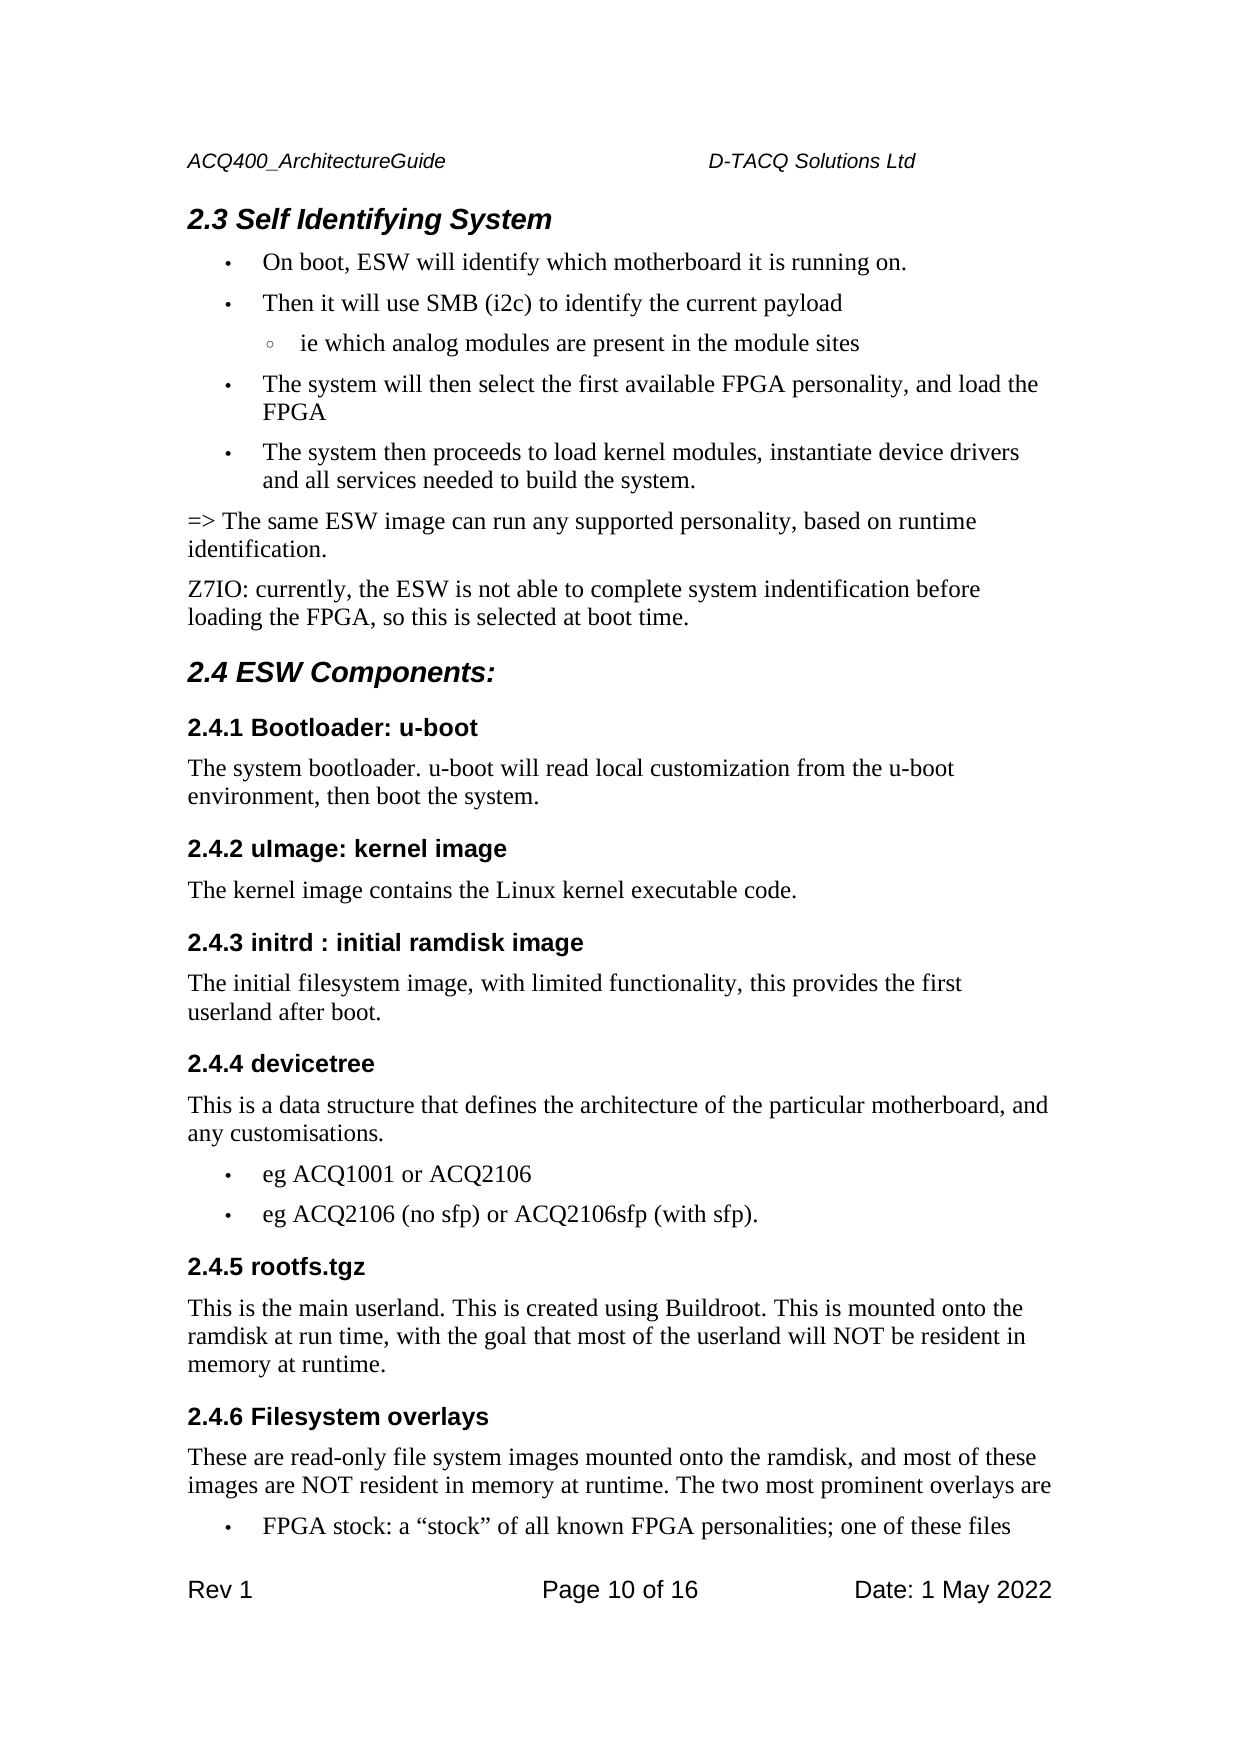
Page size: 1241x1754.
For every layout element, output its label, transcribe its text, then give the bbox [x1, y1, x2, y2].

list ie which analog modules are present in the module sites [262, 329, 1053, 357]
subtitle initrd : initial ramdisk image [187, 929, 1053, 957]
text Z7IO: currently, the ESW is not able to complete system indentification before loading the FPGA, so this is selected at boot time. [187, 575, 1053, 631]
subtitle devicetree [187, 1050, 1053, 1078]
subtitle Filesystem overlays [187, 1403, 1053, 1431]
subtitle Bootloader: u-boot [187, 714, 1053, 742]
text This is a data structure that defines the architecture of the particular motherboard, and any customisations. [187, 1091, 1053, 1147]
list The system will then select the first available FPGA personality, and load the FPGA [225, 369, 1053, 426]
list eg ACQ1001 or ACQ2106 [225, 1159, 1053, 1187]
subtitle Self Identifying System [187, 203, 1053, 236]
text The system bootloader. u-boot will read local customization from the u-boot environment, then boot the system. [187, 754, 1053, 810]
list FPGA stock: a “stock” of all known FPGA personalities; one of these files [225, 1512, 1053, 1540]
text These are read-only file system images mounted onto the ramdisk, and most of these images are NOT resident in memory at runtime. The two most prominent overlays are [187, 1443, 1053, 1499]
list The system then proceeds to load kernel modules, instantiate device drivers and all services needed to build the system. [225, 438, 1053, 494]
subtitle uImage: kernel image [187, 835, 1053, 863]
list eg ACQ2106 (no sfp) or ACQ2106sfp (with sfp). [225, 1200, 1053, 1228]
text The kernel image contains the Linux kernel executable code. [187, 876, 1053, 904]
text => The same ESW image can run any supported personality, based on runtime identification. [187, 507, 1053, 563]
text The initial filesystem image, with limited functionality, this provides the first userland after boot. [187, 969, 1053, 1025]
subtitle ESW Components: [187, 656, 1053, 689]
subtitle rootfs.tgz [187, 1253, 1053, 1281]
list Then it will use SMB (i2c) to identify the current payload [225, 288, 1053, 317]
text This is the main userland. This is created using Buildroot. This is mounted onto the ramdisk at run time, with the goal that most of the userland will NOT be resident in memory at runtime. [187, 1293, 1053, 1378]
list On boot, ESW will identify which motherboard it is running on. [225, 248, 1053, 276]
